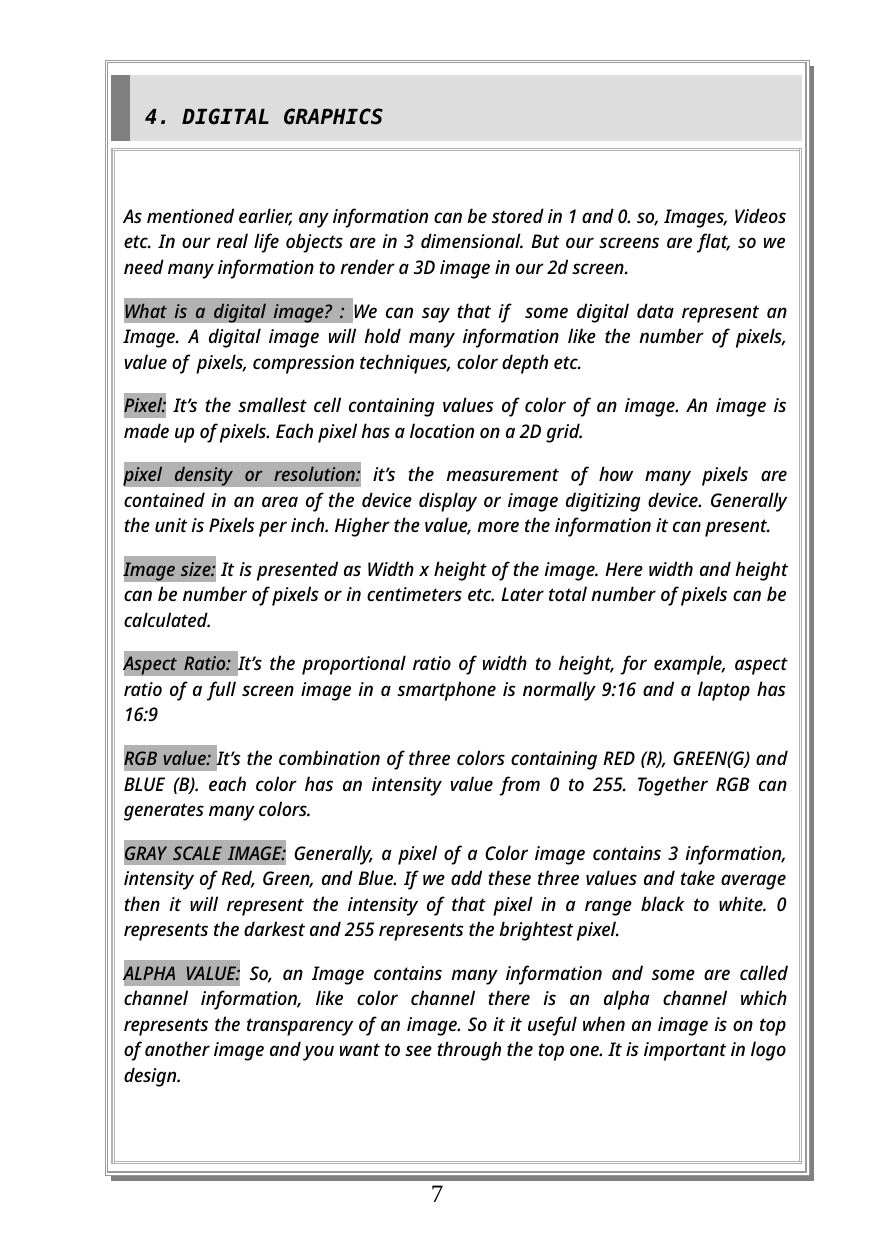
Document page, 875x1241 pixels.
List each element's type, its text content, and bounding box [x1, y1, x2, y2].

text Image size: It is presented as Width x height of the image. Here width and height can be number of pixels or in centimeters etc. Later total number of pixels can be calculated. [115, 544, 799, 633]
text Aspect Ratio: It’s the proportional ratio of width to height, for example, aspect ratio of a full screen image in a smartphone is normally 9:16 and a laptop has 16:9 [115, 638, 799, 727]
text Pixel: It’s the smallest cell containing values of color of an image. An image is made up of pixels. Each pixel has a location on a 2D grid. [115, 380, 799, 443]
text What is a digital image? : We can say that if some digital data represent an Image. A digital image will hold many information like the number of pixels, value of pixels, compression techniques, color depth etc. [115, 286, 799, 374]
subtitle 4. DIGITAL GRAPHICS [130, 75, 802, 141]
text As mentioned earlier, any information can be stored in 1 and 0. so, Images, Videos etc. In our real life objects are in 3 dimensional. But our screens are flat, so we need many information to render a 3D image in our 2d screen. [115, 191, 799, 280]
text pixel density or resolution: it’s the measurement of how many pixels are contained in an area of the device display or image digitizing device. Generally the unit is Pixels per inch. Higher the value, more the information it can present. [115, 449, 799, 538]
text RGB value: It’s the combination of three colors containing RED (R), GREEN(G) and BLUE (B). each color has an intensity value from 0 to 255. Together RGB can generates many colors. [115, 733, 799, 822]
text GRAY SCALE IMAGE: Generally, a pixel of a Color image contains 3 information, intensity of Red, Green, and Blue. If we add these three values and take average then it will represent the intensity of that pixel in a range black to white. 0 represents the darkest and 255 represents the brightest pixel. [115, 828, 799, 942]
text ALPHA VALUE: So, an Image contains many information and some are called channel information, like color channel there is an alpha channel which represents the transparency of an image. So it it useful when an image is on top of another image and you want to see through the top one. It is important in logo design. [115, 948, 799, 1088]
